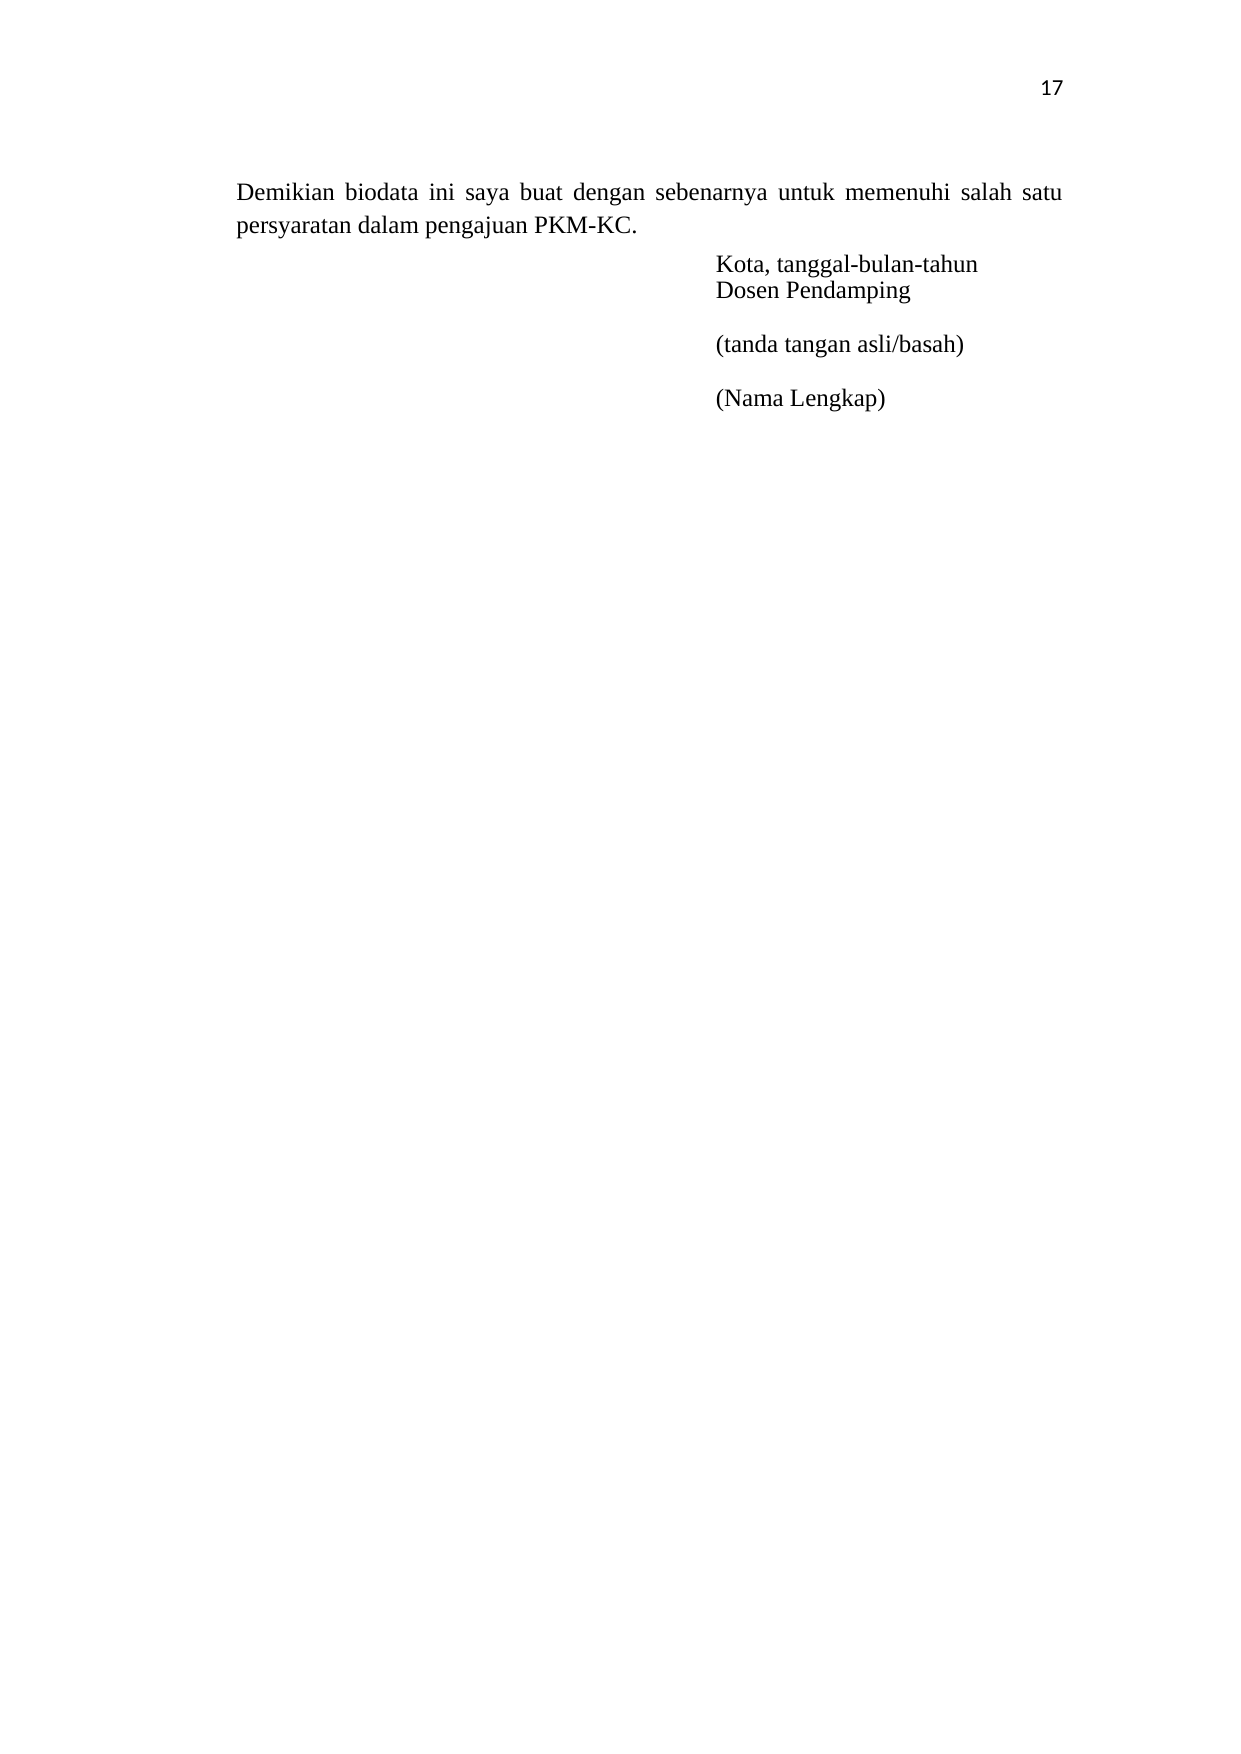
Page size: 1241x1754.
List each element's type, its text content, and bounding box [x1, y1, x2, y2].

text Demikian biodata ini saya buat dengan sebenarnya untuk memenuhi salah satu persyaratan dalam pengajuan PKM-KC. [236, 177, 1063, 239]
